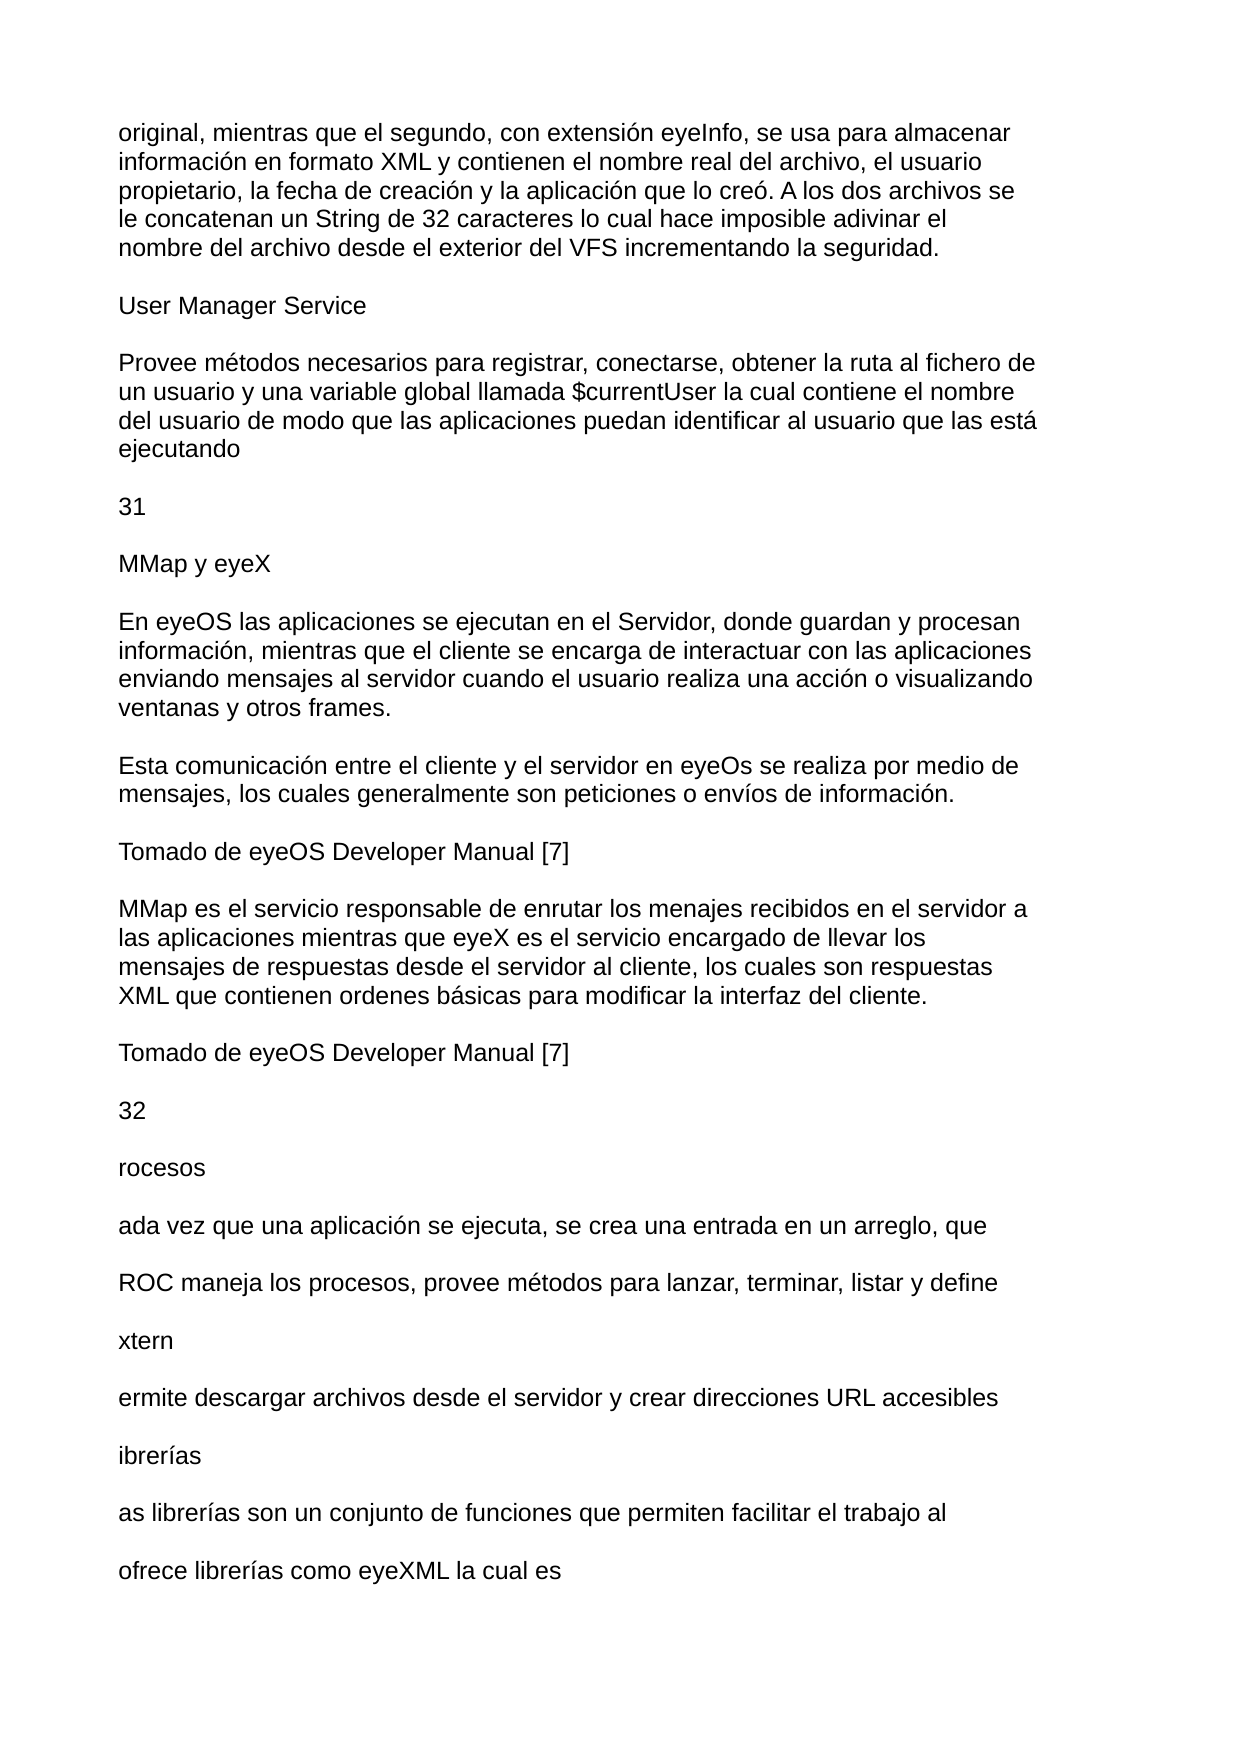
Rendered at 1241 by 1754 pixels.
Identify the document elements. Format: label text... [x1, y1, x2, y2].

text ofrece librerías como eyeXML la cual es [118, 1556, 1122, 1584]
text del usuario de modo que las aplicaciones puedan identificar al usuario que las está [118, 406, 1122, 434]
text información en formato XML y contienen el nombre real del archivo, el usuario [118, 147, 1122, 176]
text un usuario y una variable global llamada $currentUser la cual contiene el nombre [118, 377, 1122, 406]
text propietario, la fecha de creación y la aplicación que lo creó. A los dos archivos se [118, 176, 1122, 204]
text Tomado de eyeOS Developer Manual [7] [118, 1038, 1122, 1067]
text información, mientras que el cliente se encarga de interactuar con las aplicaciones [118, 636, 1122, 664]
text nombre del archivo desde el exterior del VFS incrementando la seguridad. [118, 233, 1122, 262]
text XML que contienen ordenes básicas para modificar la interfaz del cliente. [118, 981, 1122, 1009]
text ejecutando [118, 434, 1122, 463]
text Provee métodos necesarios para registrar, conectarse, obtener la ruta al fichero de [118, 348, 1122, 377]
text Tomado de eyeOS Developer Manual [7] [118, 837, 1122, 866]
text xtern [118, 1326, 1122, 1354]
text mensajes, los cuales generalmente son peticiones o envíos de información. [118, 779, 1122, 808]
text original, mientras que el segundo, con extensión eyeInfo, se usa para almacenar [118, 118, 1122, 147]
text rocesos [118, 1153, 1122, 1182]
text MMap y eyeX [118, 549, 1122, 578]
text User Manager Service [118, 291, 1122, 319]
text ROC maneja los procesos, provee métodos para lanzar, terminar, listar y define [118, 1268, 1122, 1297]
text 32 [118, 1096, 1122, 1124]
text mensajes de respuestas desde el servidor al cliente, los cuales son respuestas [118, 952, 1122, 981]
text En eyeOS las aplicaciones se ejecutan en el Servidor, donde guardan y procesan [118, 607, 1122, 636]
text las aplicaciones mientras que eyeX es el servicio encargado de llevar los [118, 923, 1122, 952]
text as librerías son un conjunto de funciones que permiten facilitar el trabajo al [118, 1498, 1122, 1527]
text enviando mensajes al servidor cuando el usuario realiza una acción o visualizando [118, 664, 1122, 693]
text le concatenan un String de 32 caracteres lo cual hace imposible adivinar el [118, 204, 1122, 233]
text ermite descargar archivos desde el servidor y crear direcciones URL accesibles [118, 1383, 1122, 1412]
text ventanas y otros frames. [118, 693, 1122, 722]
text 31 [118, 492, 1122, 521]
text MMap es el servicio responsable de enrutar los menajes recibidos en el servidor a [118, 894, 1122, 923]
text ada vez que una aplicación se ejecuta, se crea una entrada en un arreglo, que [118, 1211, 1122, 1239]
text ibrerías [118, 1441, 1122, 1469]
text Esta comunicación entre el cliente y el servidor en eyeOs se realiza por medio de [118, 751, 1122, 779]
